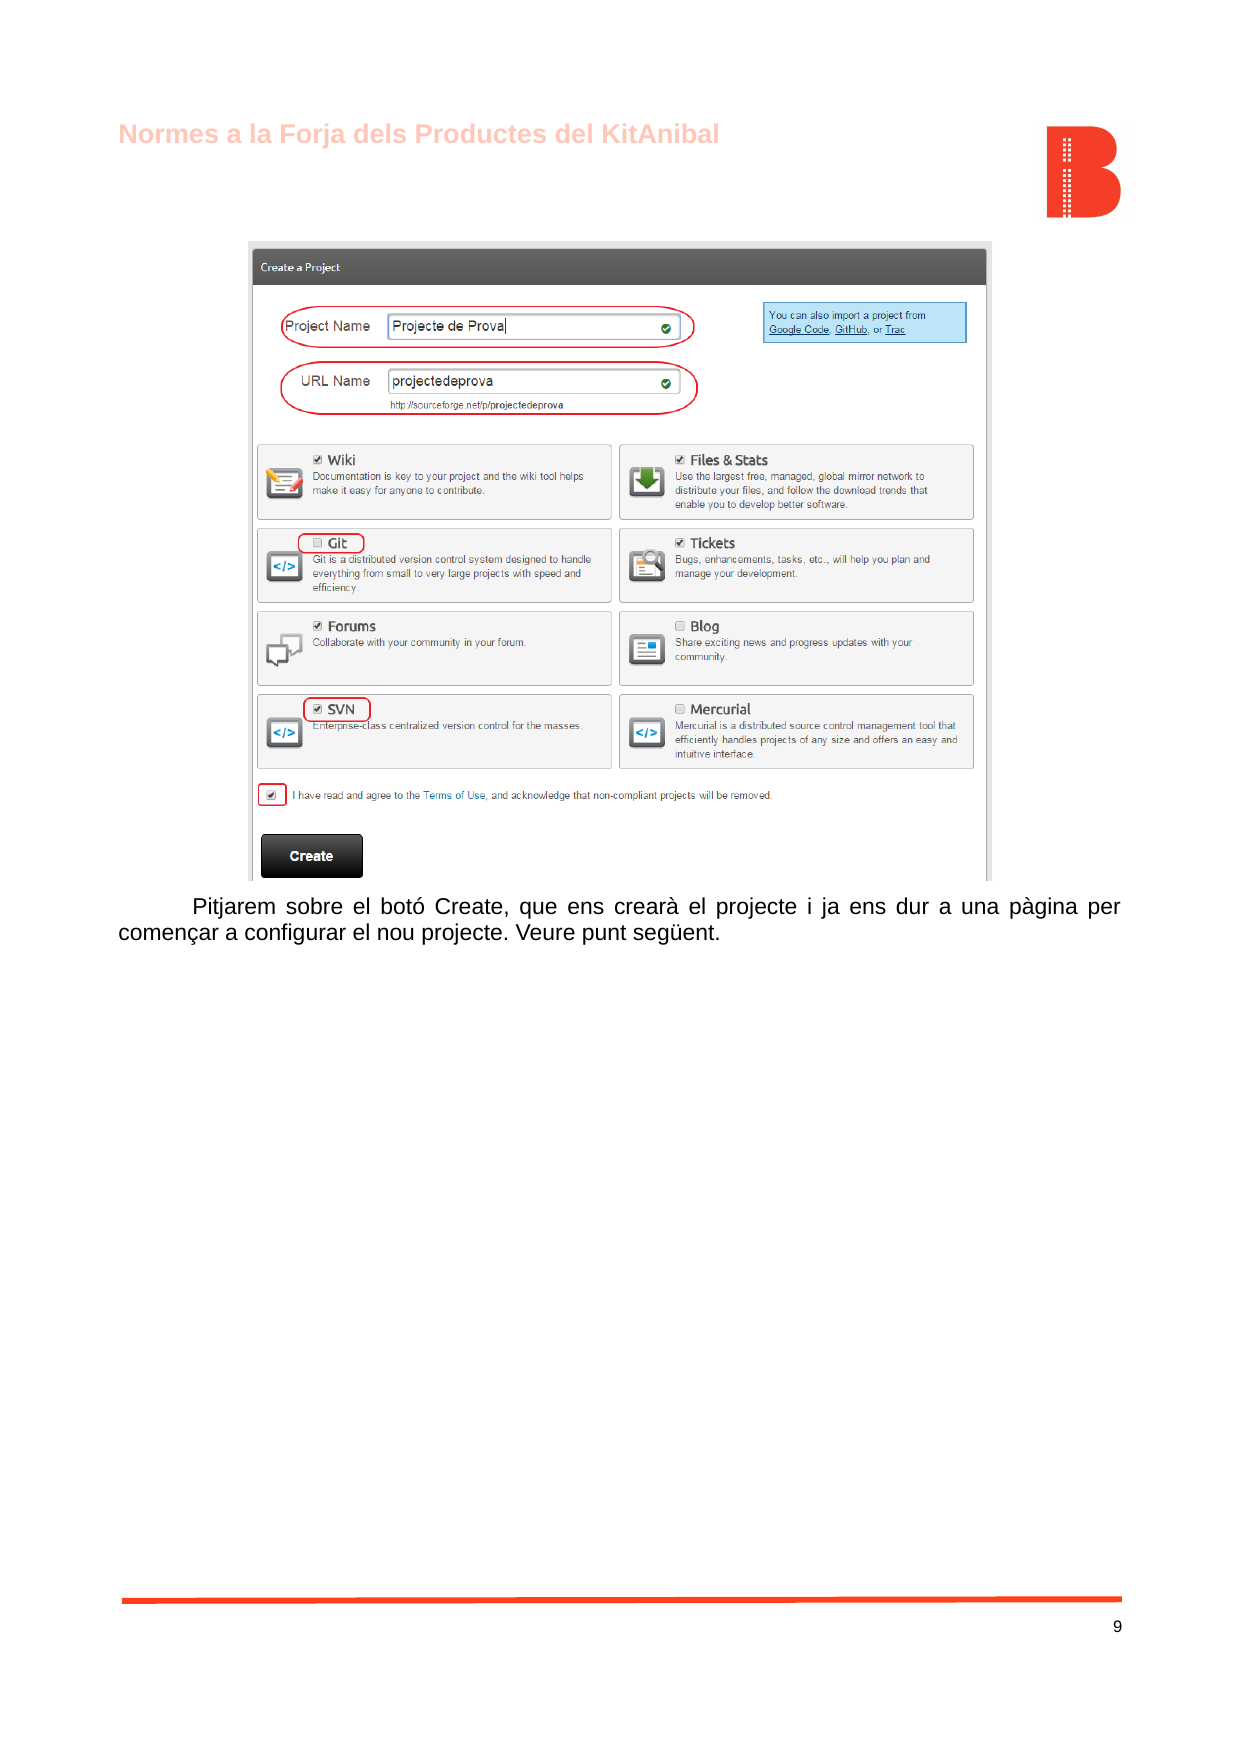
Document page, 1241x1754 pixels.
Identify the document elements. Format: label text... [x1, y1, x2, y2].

text Pitjarem sobre el botó Create, que ens crearà el projecte i ja ens dur a una pàgina per començar a configurar el nou projecte. Veure punt següent. [118, 893, 1122, 946]
picture [248, 241, 993, 881]
picture [1036, 124, 1130, 221]
